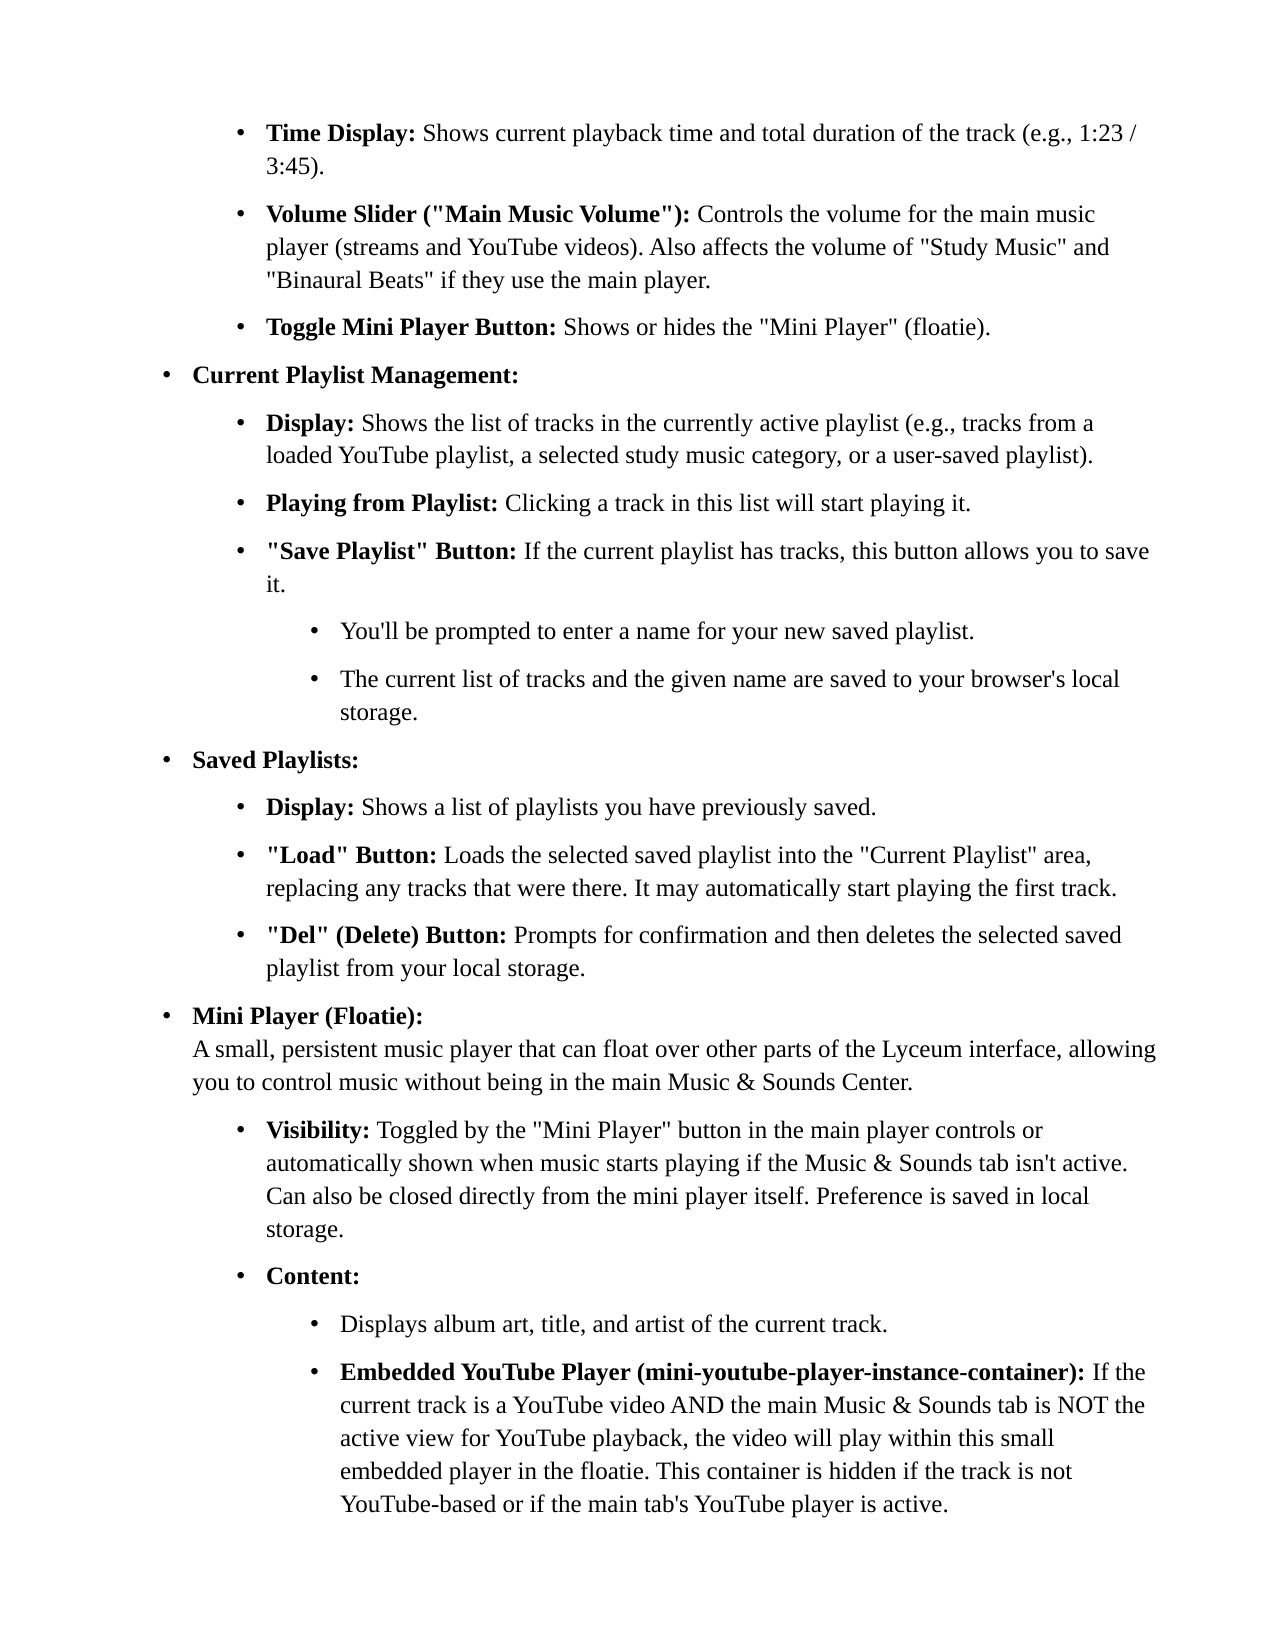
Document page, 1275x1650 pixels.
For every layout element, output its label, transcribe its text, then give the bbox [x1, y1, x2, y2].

list Saved Playlists: [162, 745, 1157, 773]
list Visibility: Toggled by the "Mini Player" button in the main player controls or automatically shown when music starts playing if the Music & Sounds tab isn't active. Can also be closed directly from the mini player itself. Preference is saved in local storage. [236, 1115, 1157, 1243]
list Current Playlist Management: [162, 360, 1157, 389]
list Display: Shows the list of tracks in the currently active playlist (e.g., tracks from a loaded YouTube playlist, a selected study music category, or a user-saved playlist). [236, 408, 1157, 469]
list Time Display: Shows current playback time and total duration of the track (e.g., 1:23 / 3:45). [236, 118, 1157, 180]
list Mini Player (Floatie): A small, persistent music player that can float over other parts of the Lyceum interface, allowing you to control music without being in the main Music & Sounds Center. [162, 1001, 1157, 1096]
list Displays album art, title, and artist of the current track. [310, 1309, 1157, 1338]
list The current list of tracks and the given name are saved to your browser's local storage. [310, 664, 1157, 726]
list Playing from Playlist: Clicking a track in this list will start playing it. [236, 488, 1157, 517]
list "Del" (Delete) Button: Prompts for confirmation and then deletes the selected saved playlist from your local storage. [236, 921, 1157, 982]
list Volume Slider ("Main Music Volume"): Controls the volume for the main music player (streams and YouTube videos). Also affects the volume of "Study Music" and "Binaural Beats" if they use the main player. [236, 199, 1157, 293]
list Toggle Mini Player Button: Shows or hides the "Mini Player" (floatie). [236, 312, 1157, 341]
list You'll be prompted to enter a name for your new saved playlist. [310, 616, 1157, 645]
list "Save Playlist" Button: If the current playlist has tracks, this button allows you to save it. [236, 536, 1157, 598]
list Content: [236, 1261, 1157, 1290]
list Embedded YouTube Player (mini-youtube-player-instance-container): If the current track is a YouTube video AND the main Music & Sounds tab is NOT the active view for YouTube playback, the video will play within this small embedded player in the floatie. This container is hidden if the track is not YouTube-based or if the main tab's YouTube player is active. [310, 1357, 1157, 1517]
list Display: Shows a list of playlists you have previously saved. [236, 792, 1157, 821]
list "Load" Button: Loads the selected saved playlist into the "Current Playlist" area, replacing any tracks that were there. It may automatically start playing the first track. [236, 840, 1157, 902]
